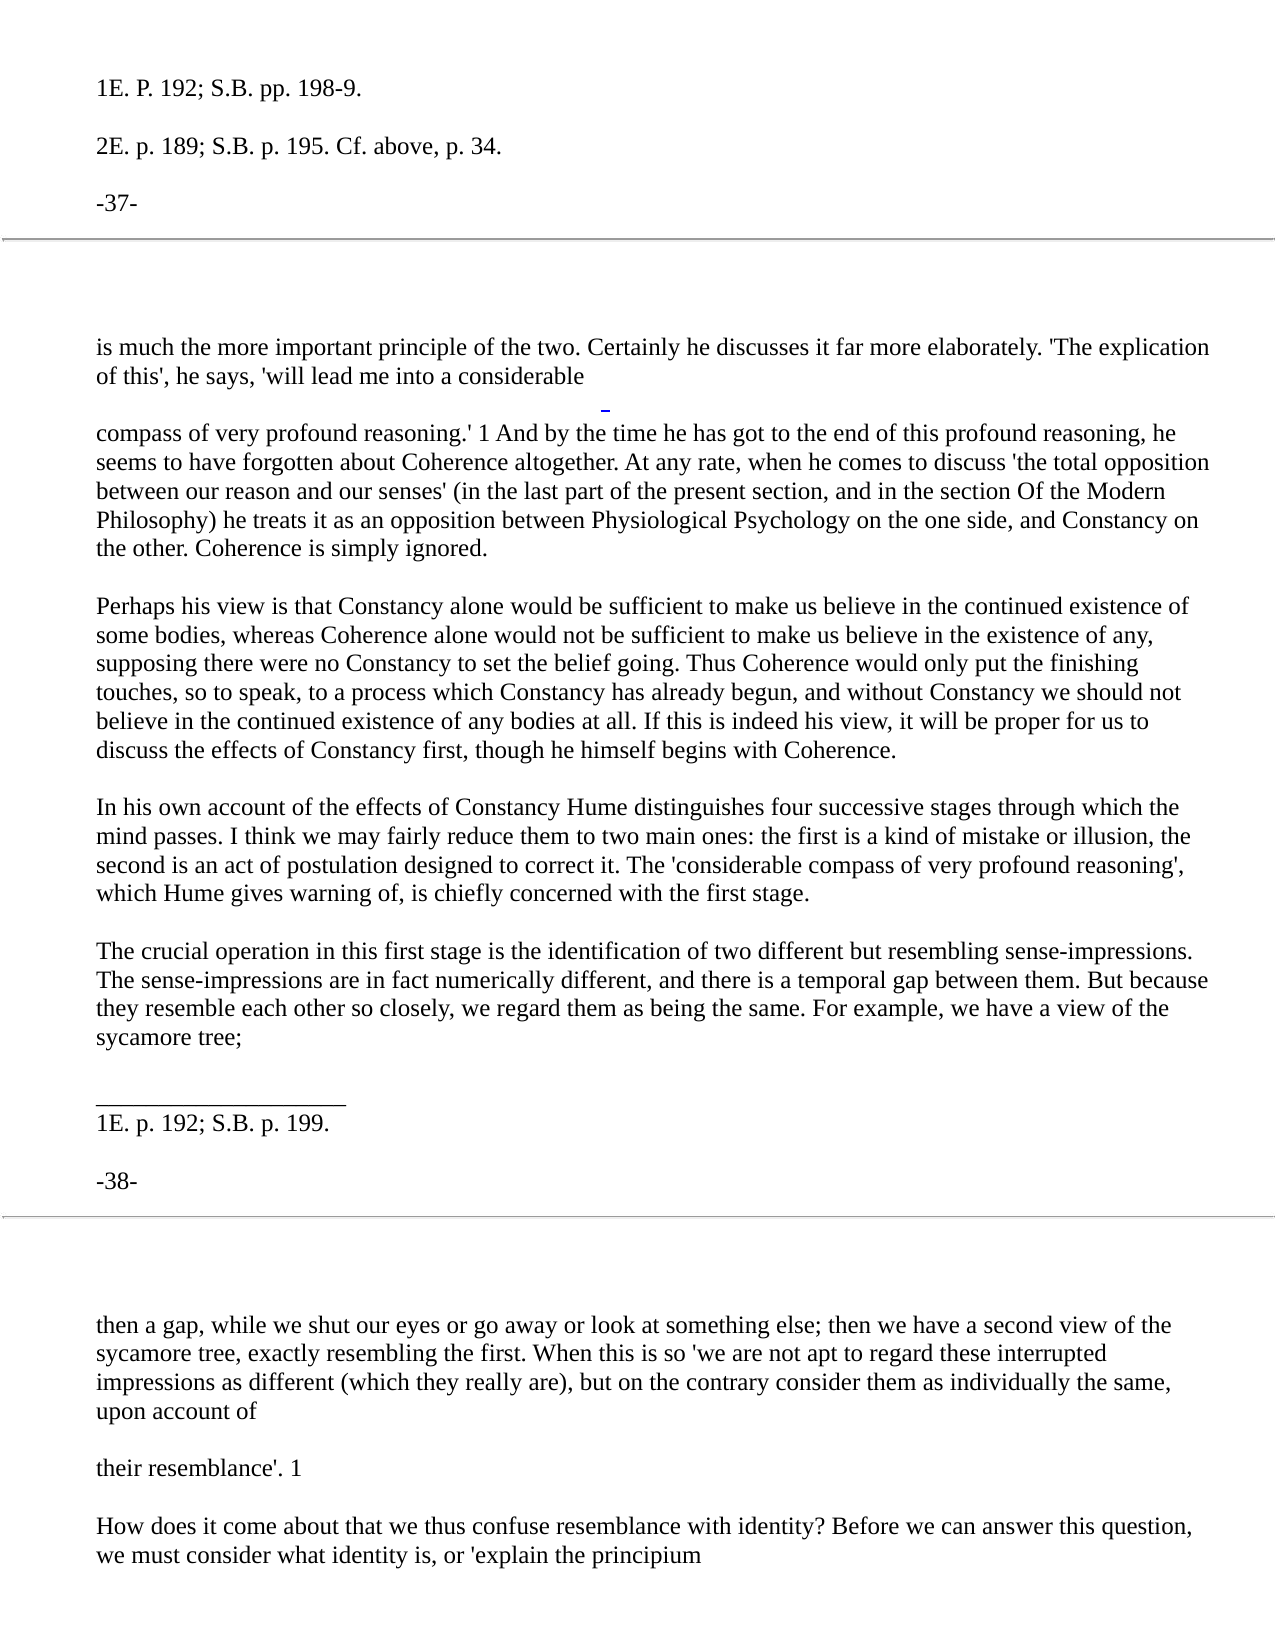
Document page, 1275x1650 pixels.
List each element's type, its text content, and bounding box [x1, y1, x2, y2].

text their resemblance'. 1 [96, 1453, 1212, 1482]
text compass of very profound reasoning.' 1 And by the time he has got to the end of this profound reasoning, he seems to have forgotten about Coherence altogether. At any rate, when he comes to discuss 'the total opposition between our reason and our senses' (in the last part of the present section, and in the section Of the Modern Philosophy) he treats it as an opposition between Physiological Psychology on the one side, and Constancy on the other. Coherence is simply ignored. [96, 418, 1212, 562]
text -37- [96, 188, 1212, 217]
text How does it come about that we thus confuse resemblance with identity? Before we can answer this question, we must consider what identity is, or 'explain the principium [96, 1511, 1212, 1568]
text Perhaps his view is that Constancy alone would be sufficient to make us believe in the continued existence of some bodies, whereas Coherence alone would not be sufficient to make us believe in the existence of any, supposing there were no Constancy to set the belief going. Thus Coherence would only put the finishing touches, so to speak, to a process which Constancy has already begun, and without Constancy we should not believe in the continued existence of any bodies at all. If this is indeed his view, it will be proper for us to discuss the effects of Constancy first, though he himself begins with Coherence. [96, 591, 1212, 763]
picture [0, 1212, 1275, 1221]
text is much the more important principle of the two. Certainly he discusses it far more elaborately. 'The explication of this', he says, 'will lead me into a considerable [96, 332, 1212, 390]
text ____________________ [96, 1080, 1212, 1108]
text -38- [96, 1166, 1212, 1195]
text 2E. p. 189; S.B. p. 195. Cf. above, p. 34. [96, 131, 1212, 160]
text In his own account of the effects of Constancy Hume distinguishes four successive stages through which the mind passes. I think we may fairly reduce them to two main ones: the first is a kind of mistake or illusion, the second is an act of postulation designed to correct it. The 'considerable compass of very profound reasoning', which Hume gives warning of, is chiefly concerned with the first stage. [96, 792, 1212, 907]
text then a gap, while we shut our eyes or go away or look at something else; then we have a second view of the sycamore tree, exactly resembling the first. When this is so 'we are not apt to regard these interrupted impressions as different (which they really are), but on the contrary consider them as individually the same, upon account of [96, 1310, 1212, 1425]
picture [0, 235, 1275, 244]
text 1E. P. 192; S.B. pp. 198-9. [96, 73, 1212, 102]
text 1E. p. 192; S.B. p. 199. [96, 1108, 1212, 1137]
text The crucial operation in this first stage is the identification of two different but resembling sense-impressions. The sense-impressions are in fact numerically different, and there is a temporal gap between them. But because they resemble each other so closely, we regard them as being the same. For example, we have a view of the [96, 936, 1212, 1022]
text sycamore tree; [96, 1022, 1212, 1051]
